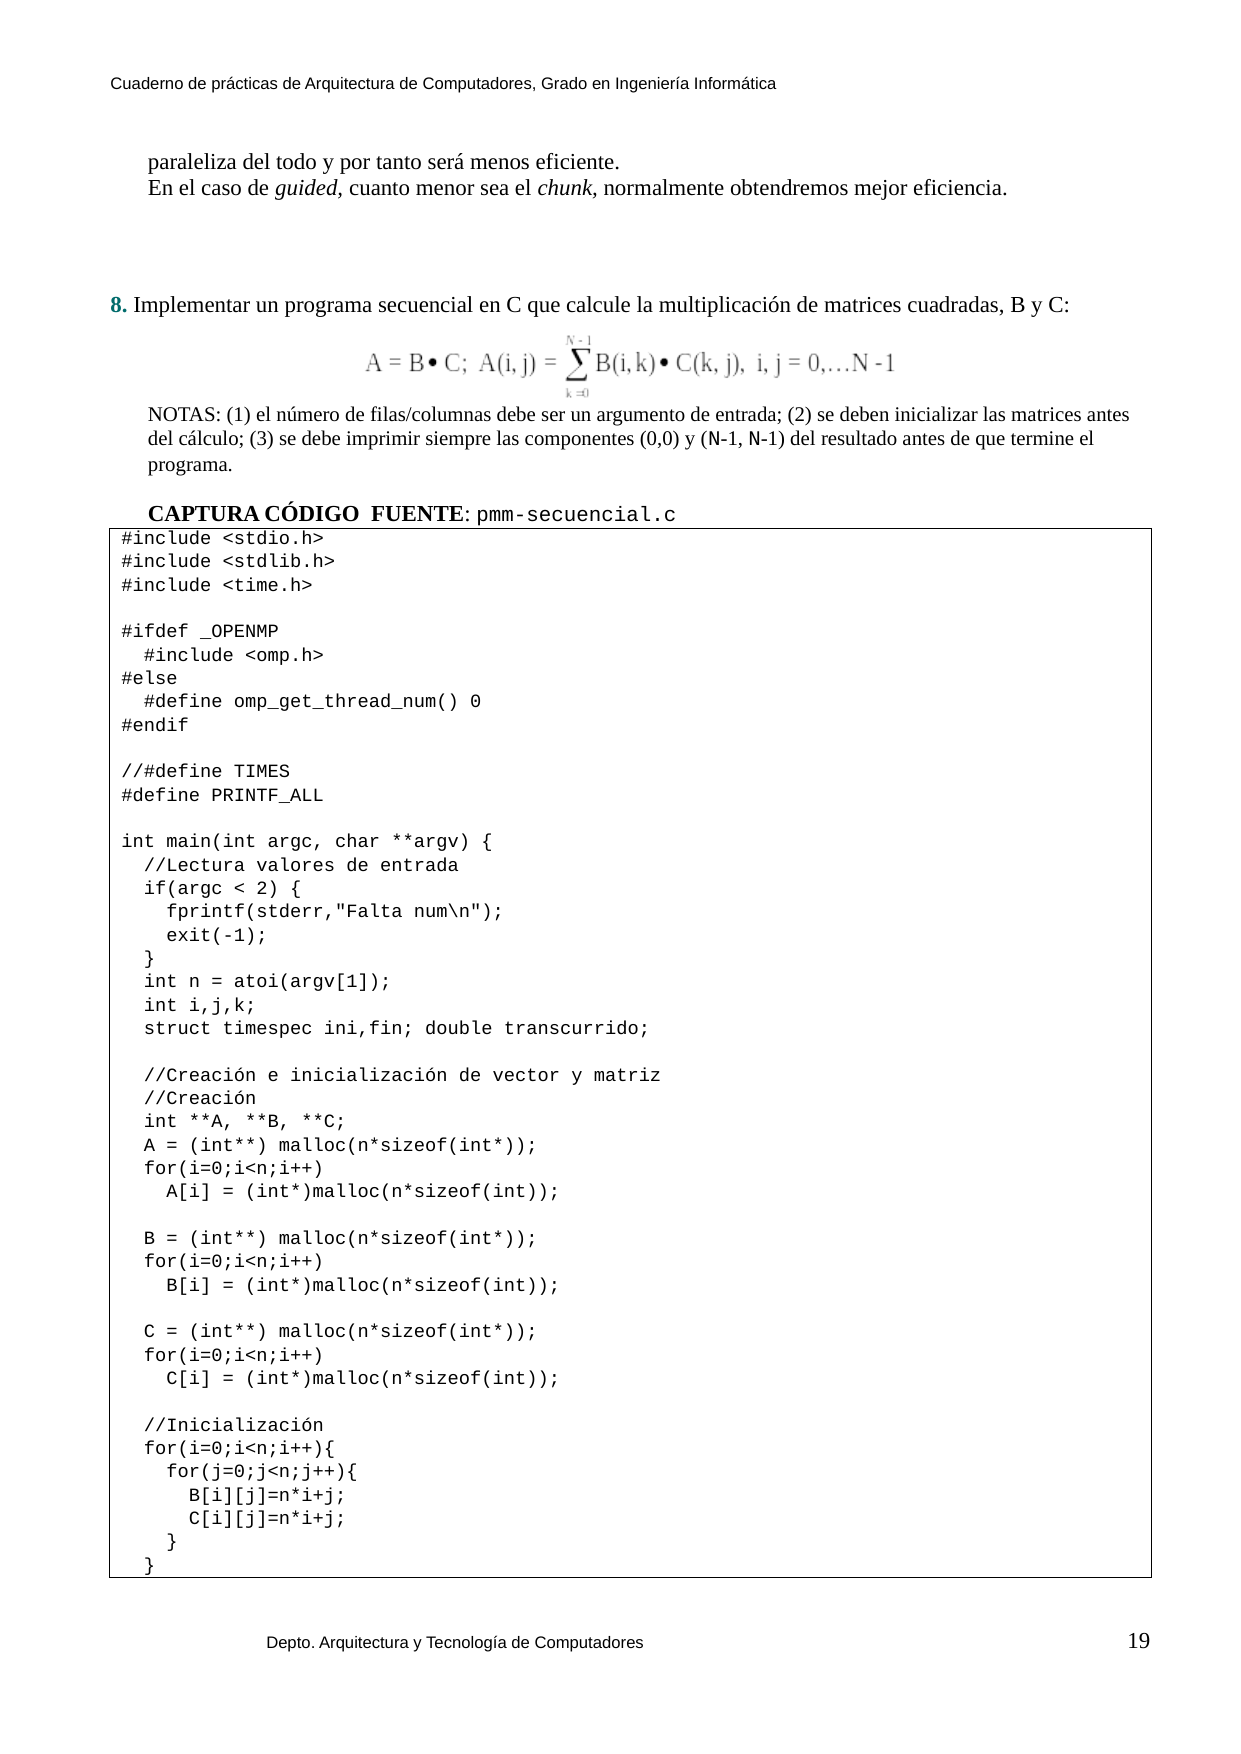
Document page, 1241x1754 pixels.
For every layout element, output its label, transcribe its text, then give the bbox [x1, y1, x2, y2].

table_header #include <stdio.h> #include <stdlib.h> #include <time.h> #ifdef _OPENMP #include <omp.h> #else #define omp_get_thread_num() 0 #endif //#define TIMES #define PRINTF_ALL int main(int argc, char **argv) { //Lectura valores de entrada if(argc < 2) { fprintf(stderr,"Falta num\n"); exit(-1); } int n = atoi(argv[1]); int i,j,k; struct timespec ini,fin; double transcurrido; //Creación e inicialización de vector y matriz //Creación int **A, **B, **C; A = (int**) malloc(n*sizeof(int*)); for(i=0;i<n;i++) A[i] = (int*)malloc(n*sizeof(int)); B = (int**) malloc(n*sizeof(int*)); for(i=0;i<n;i++) B[i] = (int*)malloc(n*sizeof(int)); C = (int**) malloc(n*sizeof(int*)); for(i=0;i<n;i++) C[i] = (int*)malloc(n*sizeof(int)); //Inicialización for(i=0;i<n;i++){ for(j=0;j<n;j++){ B[i][j]=n*i+j; C[i][j]=n*i+j; } } [110, 529, 1151, 1577]
text paraleliza del todo y por tanto será menos eficiente. [148, 148, 1150, 174]
text CAPTURA CÓDIGO FUENTE: pmm-secuencial.c [148, 500, 1150, 528]
list 8. Implementar un programa secuencial en C que calcule la multiplicación de matrices cuadradas, B y C: [110, 291, 1150, 317]
text NOTAS: (1) el número de filas/columnas debe ser un argumento de entrada; (2) se deben inicializar las matrices antes del cálculo; (3) se debe imprimir siempre las componentes (0,0) y (N-1, N-1) del resultado antes de que termine el programa. [148, 402, 1150, 476]
text En el caso de guided, cuanto menor sea el chunk, normalmente obtendremos mejor eficiencia. [148, 174, 1150, 200]
